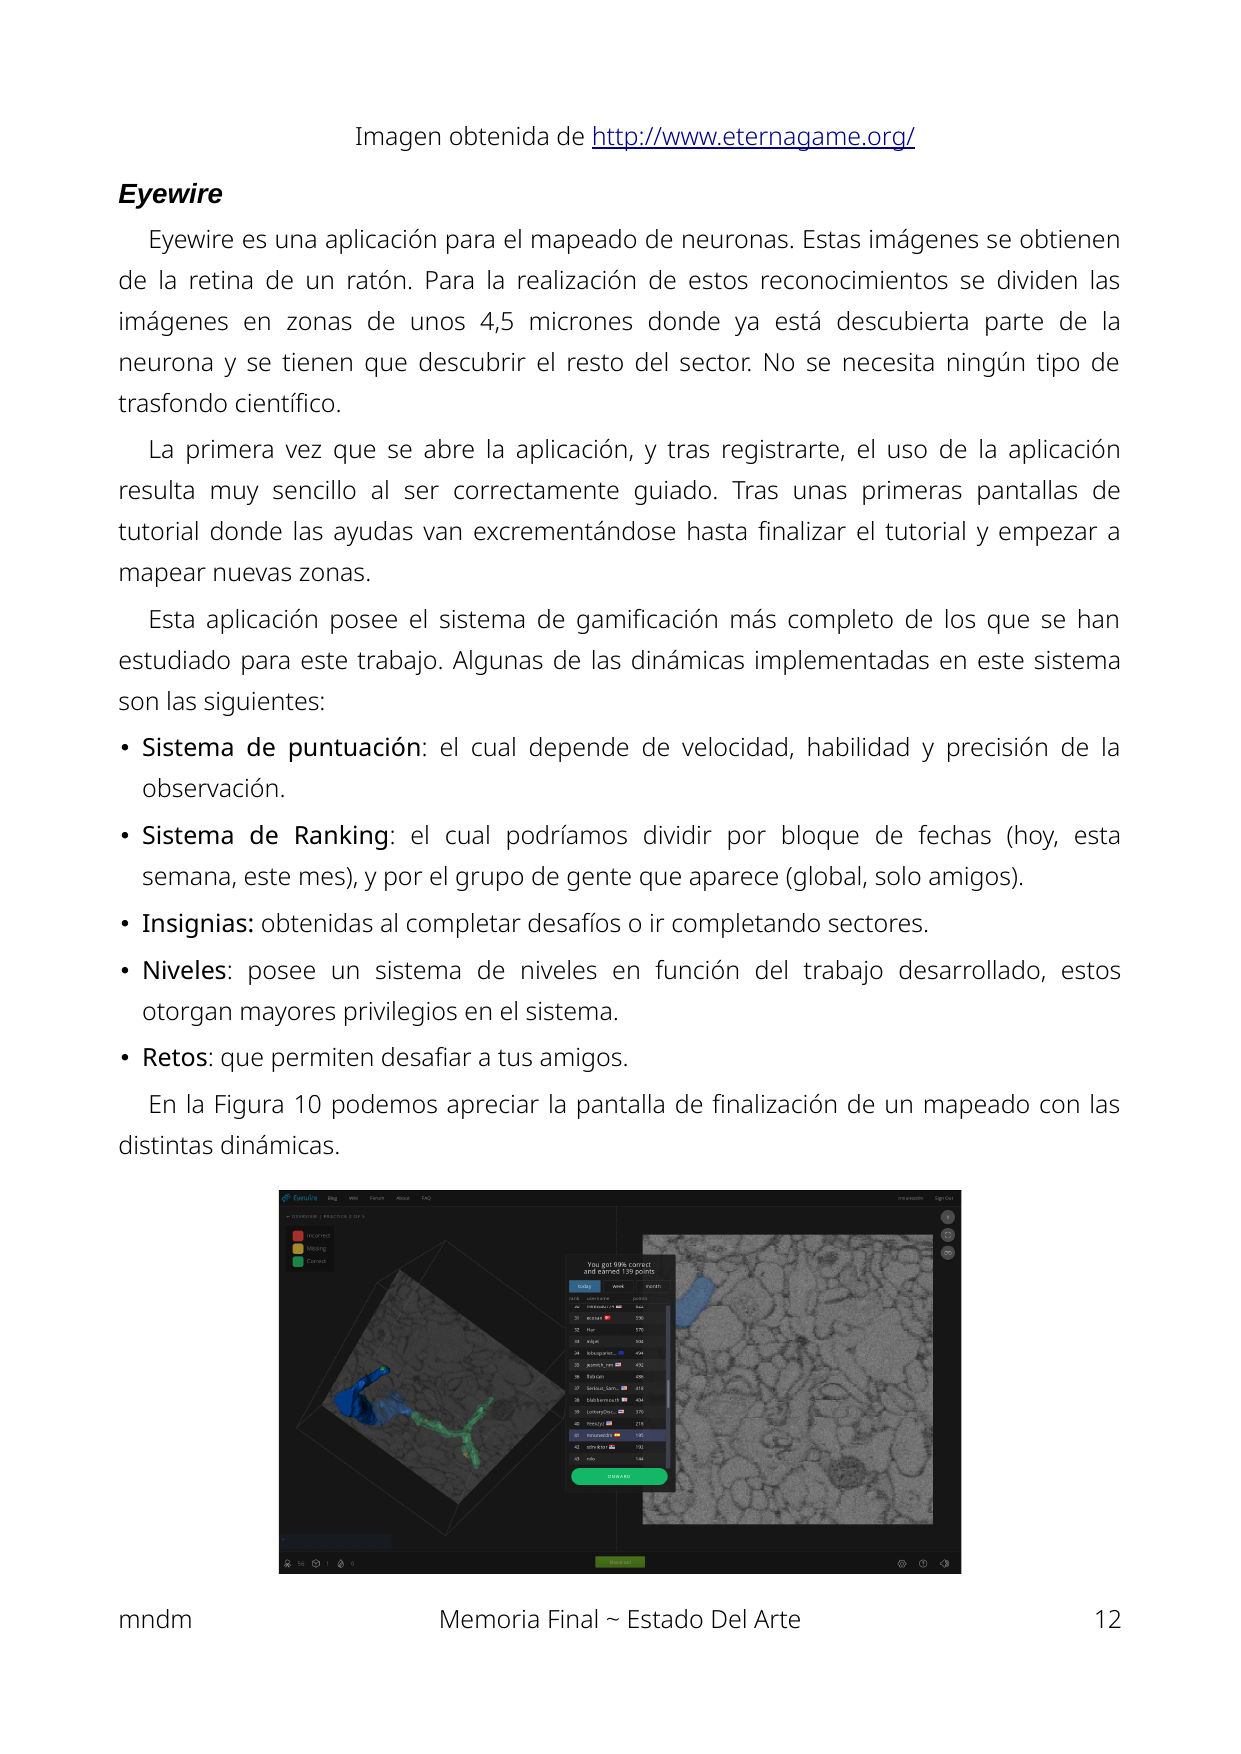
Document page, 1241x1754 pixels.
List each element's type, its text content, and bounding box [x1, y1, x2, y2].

list Niveles: posee un sistema de niveles en función del trabajo desarrollado, estos otorgan mayores privilegios en el sistema. [121, 952, 1122, 1027]
text La primera vez que se abre la aplicación, y tras registrarte, el uso de la aplicación resulta muy sencillo al ser correctamente guiado. Tras unas primeras pantallas de tutorial donde las ayudas van excrementándose hasta finalizar el tutorial y empezar a mapear nuevas zonas. [118, 432, 1122, 589]
text Eyewire es una aplicación para el mapeado de neuronas. Estas imágenes se obtienen de la retina de un ratón. Para la realización de estos reconocimientos se dividen las imágenes en zonas de unos 4,5 micrones donde ya está descubierta parte de la neurona y se tienen que descubrir el resto del sector. No se necesita ningún tipo de trasfondo científico. [118, 222, 1122, 419]
text Esta aplicación posee el sistema de gamificación más completo de los que se han estudiado para este trabajo. Algunas de las dinámicas implementadas en este sistema son las siguientes: [118, 601, 1122, 717]
picture [278, 1190, 962, 1574]
text En la Figura 10 podemos apreciar la pantalla de finalización de un mapeado con las distintas dinámicas. [118, 1087, 1122, 1162]
list Retos: que permiten desafiar a tus amigos. [121, 1040, 1122, 1074]
list Sistema de Ranking: el cual podríamos dividir por bloque de fechas (hoy, esta semana, este mes), y por el grupo de gente que aparece (global, solo amigos). [121, 818, 1122, 893]
text Imagen obtenida de http://www.eternagame.org/ [118, 118, 1122, 152]
list Sistema de puntuación: el cual depende de velocidad, habilidad y precisión de la observación. [121, 730, 1122, 805]
subtitle Eyewire [118, 177, 1122, 209]
list Insignias: obtenidas al completar desafíos o ir completando sectores. [121, 905, 1122, 939]
